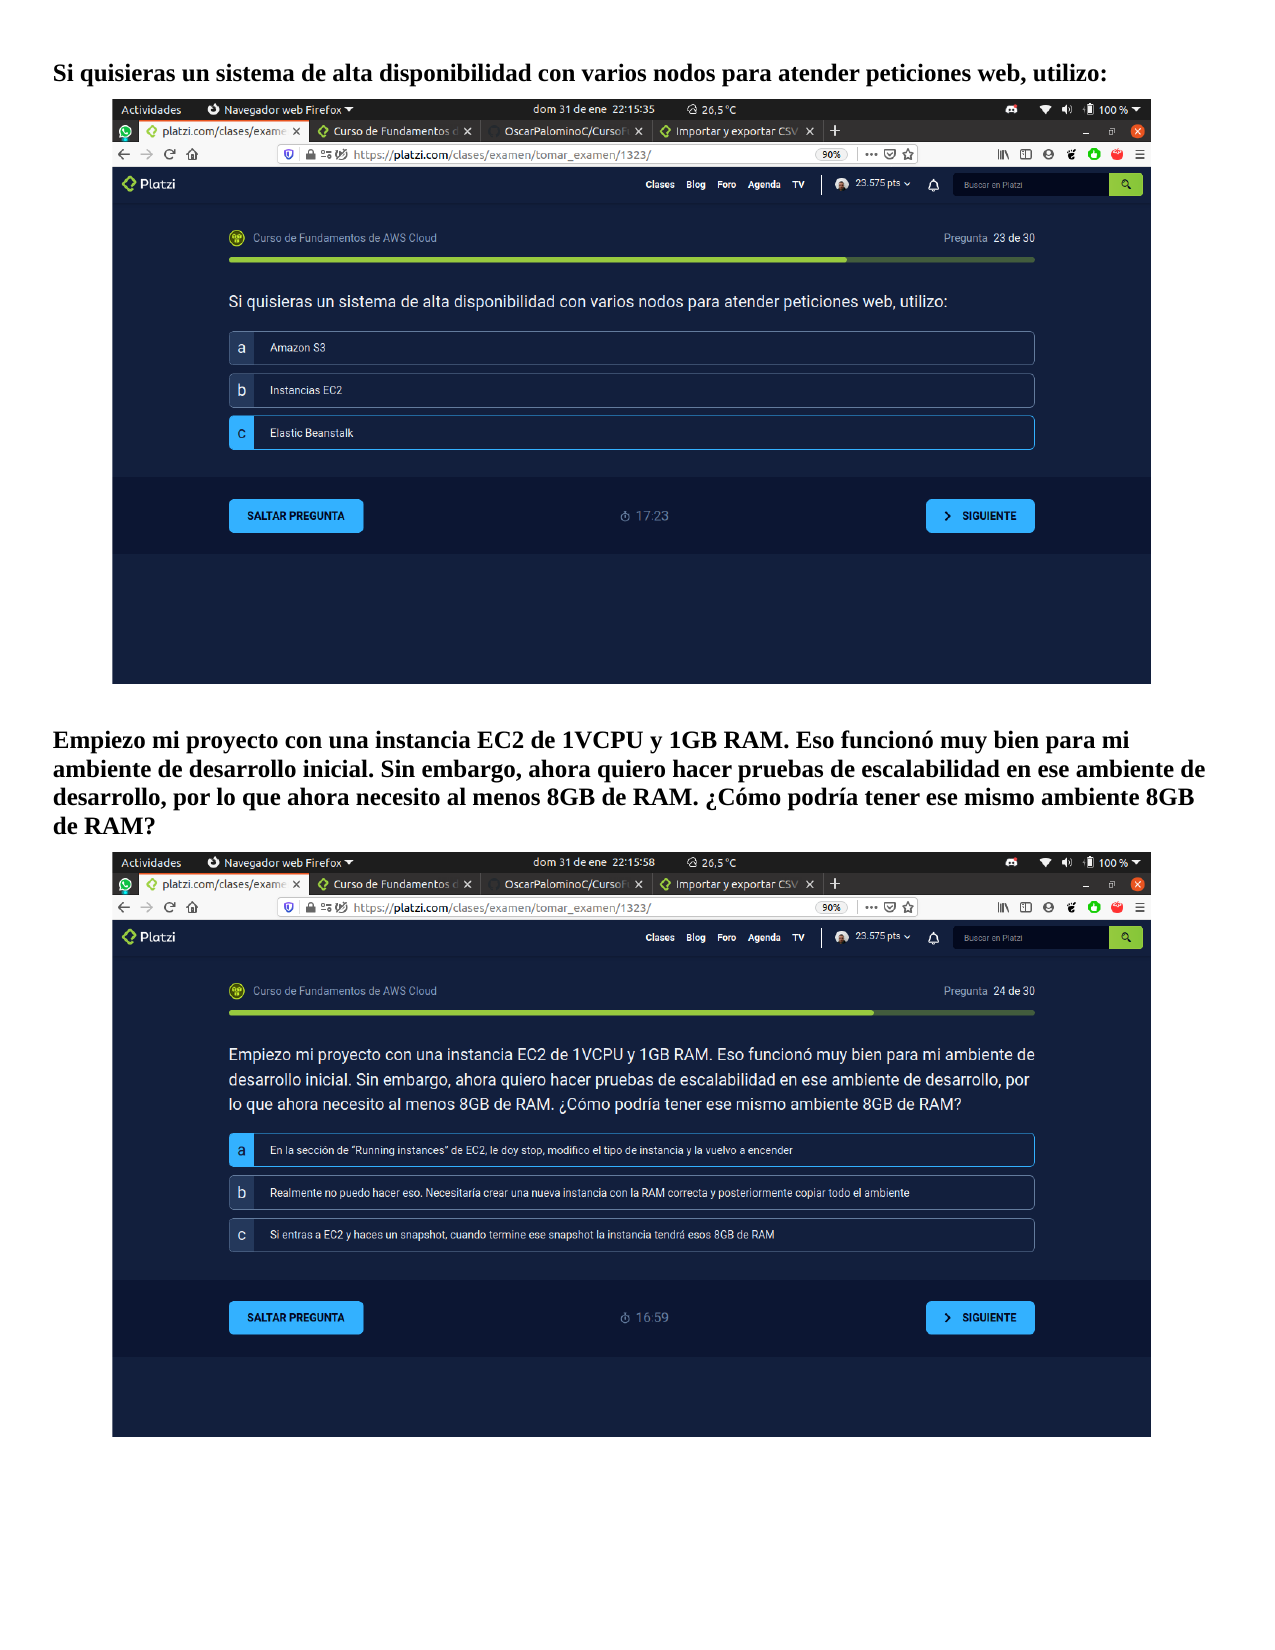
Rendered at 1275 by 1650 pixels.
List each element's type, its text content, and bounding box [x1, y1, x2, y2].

picture [112, 99, 1151, 684]
subtitle Empiezo mi proyecto con una instancia EC2 de 1VCPU y 1GB RAM. Eso funcionó muy bien para mi ambiente de desarrollo inicial. Sin embargo, ahora quiero hacer pruebas de escalabilidad en ese ambiente de desarrollo, por lo que ahora necesito al menos 8GB de RAM. ¿Cómo podría tener ese mismo ambiente 8GB de RAM? [53, 725, 1211, 840]
subtitle Si quisieras un sistema de alta disponibilidad con varios nodos para atender peticiones web, utilizo: [53, 58, 1211, 87]
picture [112, 852, 1151, 1437]
